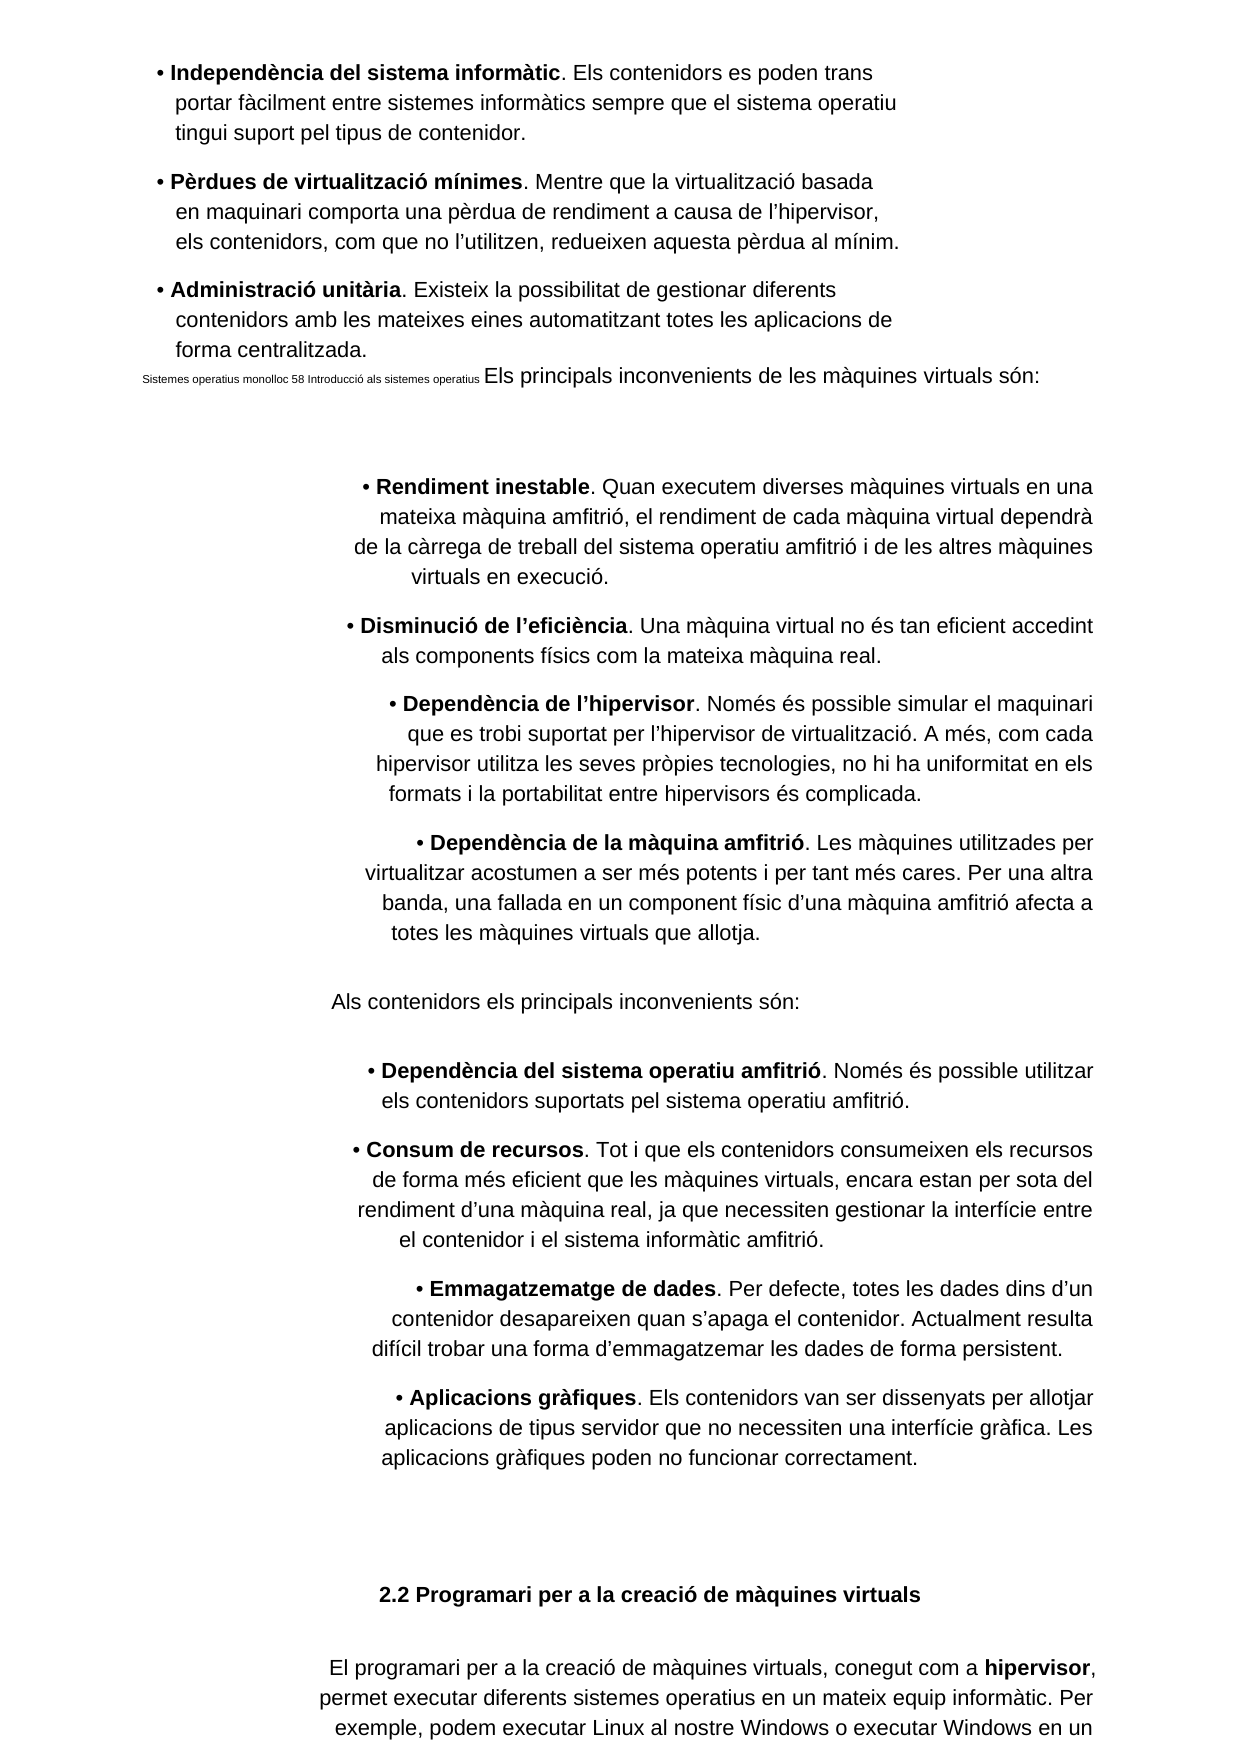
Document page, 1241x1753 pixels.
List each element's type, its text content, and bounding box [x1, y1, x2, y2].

text als components físics com la mateixa màquina real. [0, 642, 882, 668]
text de la càrrega de treball del sistema operatiu amfitrió i de les altres màquines [0, 534, 1093, 559]
text de forma més eficient que les màquines virtuals, encara estan per sota del [0, 1167, 1093, 1192]
text mateixa màquina amfitrió, el rendiment de cada màquina virtual dependrà [0, 504, 1093, 529]
text • Administració unitària. Existeix la possibilitat de gestionar diferents [156, 277, 1122, 303]
text formats i la portabilitat entre hipervisors és complicada. [0, 781, 922, 806]
text Als contenidors els principals inconvenients són: [0, 989, 800, 1014]
text • Dependència del sistema operatiu amfitrió. Només és possible utilitzar [0, 1058, 1094, 1083]
text • Rendiment inestable. Quan executem diverses màquines virtuals en una [0, 474, 1093, 499]
text aplicacions de tipus servidor que no necessiten una interfície gràfica. Les [0, 1414, 1093, 1440]
text • Independència del sistema informàtic. Els contenidors es poden trans [156, 60, 1122, 85]
text El programari per a la creació de màquines virtuals, conegut com a hipervisor, [0, 1654, 1096, 1680]
text • Pèrdues de virtualització mínimes. Mentre que la virtualització basada [156, 169, 1122, 194]
text • Dependència de l’hipervisor. Només és possible simular el maquinari [0, 691, 1093, 716]
text permet executar diferents sistemes operatius en un mateix equip informàtic. Per [0, 1684, 1094, 1710]
text tingui suport pel tipus de contenidor. [175, 120, 1122, 145]
text exemple, podem executar Linux al nostre Windows o executar Windows en un [0, 1714, 1093, 1740]
text virtualitzar acostumen a ser més potents i per tant més cares. Per una altra [0, 860, 1093, 885]
text • Consum de recursos. Tot i que els contenidors consumeixen els recursos [0, 1137, 1093, 1162]
text els contenidors suportats pel sistema operatiu amfitrió. [0, 1088, 910, 1113]
text contenidor desapareixen quan s’apaga el contenidor. Actualment resulta [0, 1306, 1093, 1331]
text • Emmagatzematge de dades. Per defecte, totes les dades dins d’un [0, 1276, 1093, 1301]
text 2.2 Programari per a la creació de màquines virtuals [0, 1581, 921, 1607]
text Sistemes operatius monolloc 58 Introducció als sistemes operatius Els principals inconvenients de les màquines virtuals són: [89, 363, 1093, 388]
text virtuals en execució. [411, 564, 1122, 589]
text banda, una fallada en un component físic d’una màquina amfitrió afecta a [0, 890, 1093, 915]
text • Aplicacions gràfiques. Els contenidors van ser dissenyats per allotjar [0, 1384, 1094, 1410]
text aplicacions gràfiques poden no funcionar correctament. [0, 1444, 918, 1470]
text portar fàcilment entre sistemes informàtics sempre que el sistema operatiu [175, 90, 1122, 115]
text • Dependència de la màquina amfitrió. Les màquines utilitzades per [0, 830, 1094, 855]
text forma centralitzada. [175, 337, 1122, 363]
text en maquinari comporta una pèrdua de rendiment a causa de l’hipervisor, [175, 199, 1122, 224]
text difícil trobar una forma d’emmagatzemar les dades de forma persistent. [0, 1336, 1063, 1361]
text que es trobi suportat per l’hipervisor de virtualització. A més, com cada [0, 721, 1093, 746]
text • Disminució de l’eficiència. Una màquina virtual no és tan eficient accedint [0, 612, 1093, 638]
text el contenidor i el sistema informàtic amfitrió. [0, 1227, 824, 1252]
text els contenidors, com que no l’utilitzen, redueixen aquesta pèrdua al mínim. [175, 229, 1122, 254]
text contenidors amb les mateixes eines automatitzant totes les aplicacions de [175, 307, 1122, 333]
text hipervisor utilitza les seves pròpies tecnologies, no hi ha uniformitat en els [0, 751, 1093, 776]
text rendiment d’una màquina real, ja que necessiten gestionar la interfície entre [0, 1197, 1093, 1222]
text totes les màquines virtuals que allotja. [0, 920, 761, 945]
